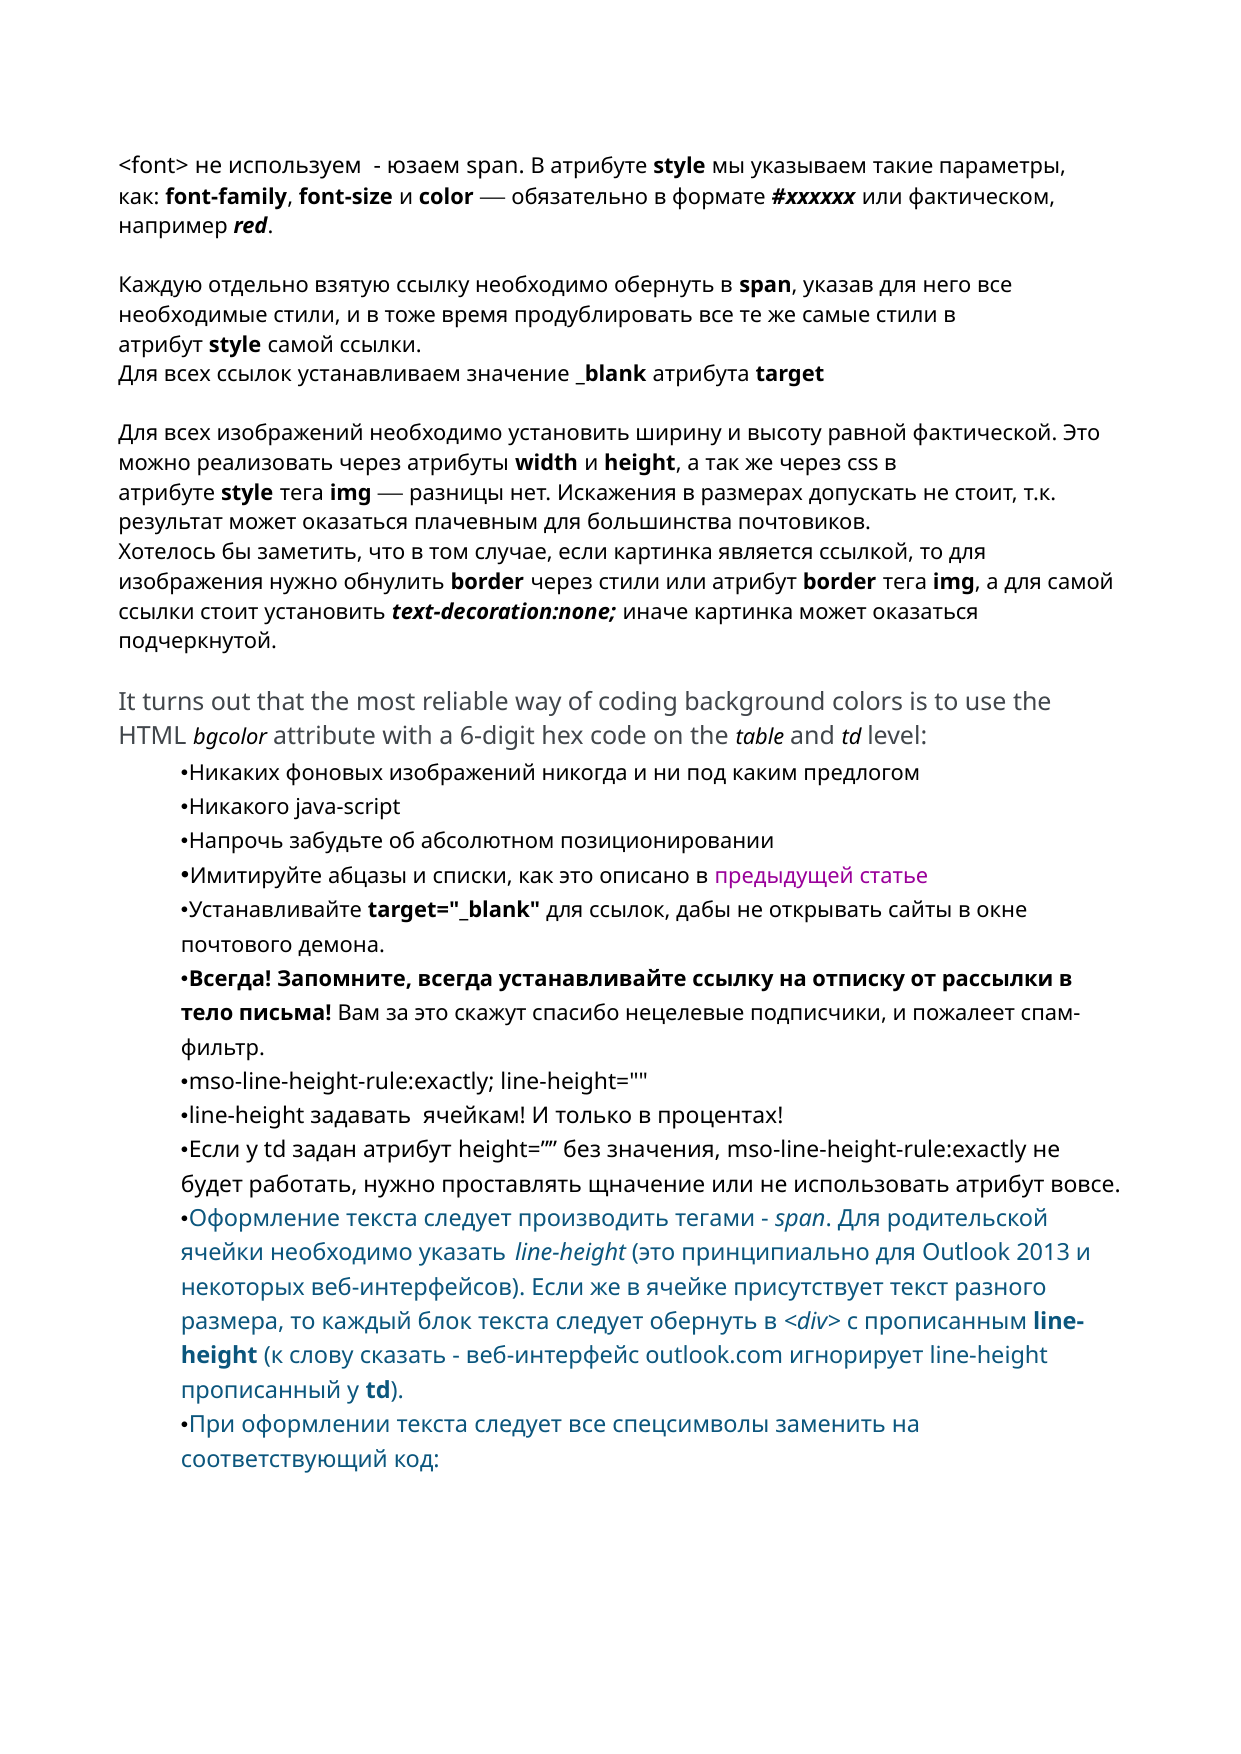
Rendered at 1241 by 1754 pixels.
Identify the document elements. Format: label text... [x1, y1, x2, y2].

list Если у td задан атрибут height=”” без значения, mso-line-height-rule:exactly не будет работать, нужно проставлять щначение или не использовать атрибут вовсе. [149, 1130, 1122, 1199]
list Никаких фоновых изображений никогда и ни под каким предлогом [149, 752, 1122, 786]
list Всегда! Запомните, всегда устанавливайте ссылку на отписку от рассылки в тело письма! Вам за это скажут спасибо нецелевые подписчики, и пожалеет спам-фильтр. [149, 958, 1122, 1061]
list Оформление текста следует производить тегами - span. Для родительской ячейки необходимо указать line-height (это принципиально для Outlook 2013 и некоторых веб-интерфейсов). Если же в ячейке присутствует текст разного размера, то каждый блок текста следует обернуть в <div> с прописанным line-height (к слову сказать - веб-интерфейс outlook.com игнорирует line-height прописанный у td). [149, 1199, 1122, 1405]
list line-height задавать ячейкам! И только в процентах! [149, 1096, 1122, 1130]
text It turns out that the most reliable way of coding background colors is to use the HTML bgcolor attribute with a 6-digit hex code on the table and td level: [118, 684, 1122, 752]
list Имитируйте абцазы и списки, как это описано в предыдущей статье [149, 855, 1122, 889]
list Никакого java-script [149, 786, 1122, 821]
list mso-line-height-rule:exactly; line-height="" [149, 1061, 1122, 1096]
text Для всех изображений необходимо установить ширину и высоту равной фактической. Это можно реализовать через атрибуты width и height, а так же через css в атрибуте style тега img — разницы нет. Искажения в размерах допускать не стоит, т.к. результат может оказаться плачевным для большинства почтовиков. Хотелось бы заметить, что в том случае, если картинка является ссылкой, то для изображения нужно обнулить border через стили или атрибут border тега img, а для самой ссылки стоит установить text-decoration:none; иначе картинка может оказаться подчеркнутой. [118, 417, 1122, 655]
text Для всех ссылок устанавливаем значение _blank атрибута target [118, 358, 1122, 388]
list Устанавливайте target="_blank" для ссылок, дабы не открывать сайты в окне почтового демона. [149, 889, 1122, 958]
text <font> не используем - юзаем span. В атрибуте style мы указываем такие параметры, как: font-family, font-size и color — обязательно в формате #xxxxxx или фактическом, например red. [118, 149, 1122, 240]
text Каждую отдельно взятую ссылку необходимо обернуть в span, указав для него все необходимые стили, и в тоже время продублировать все те же самые стили в атрибут style самой ссылки. [118, 269, 1122, 358]
list Напрочь забудьте об абсолютном позиционировании [149, 821, 1122, 855]
list При оформлении текста следует все спецсимволы заменить на соответствующий код: [149, 1405, 1122, 1474]
